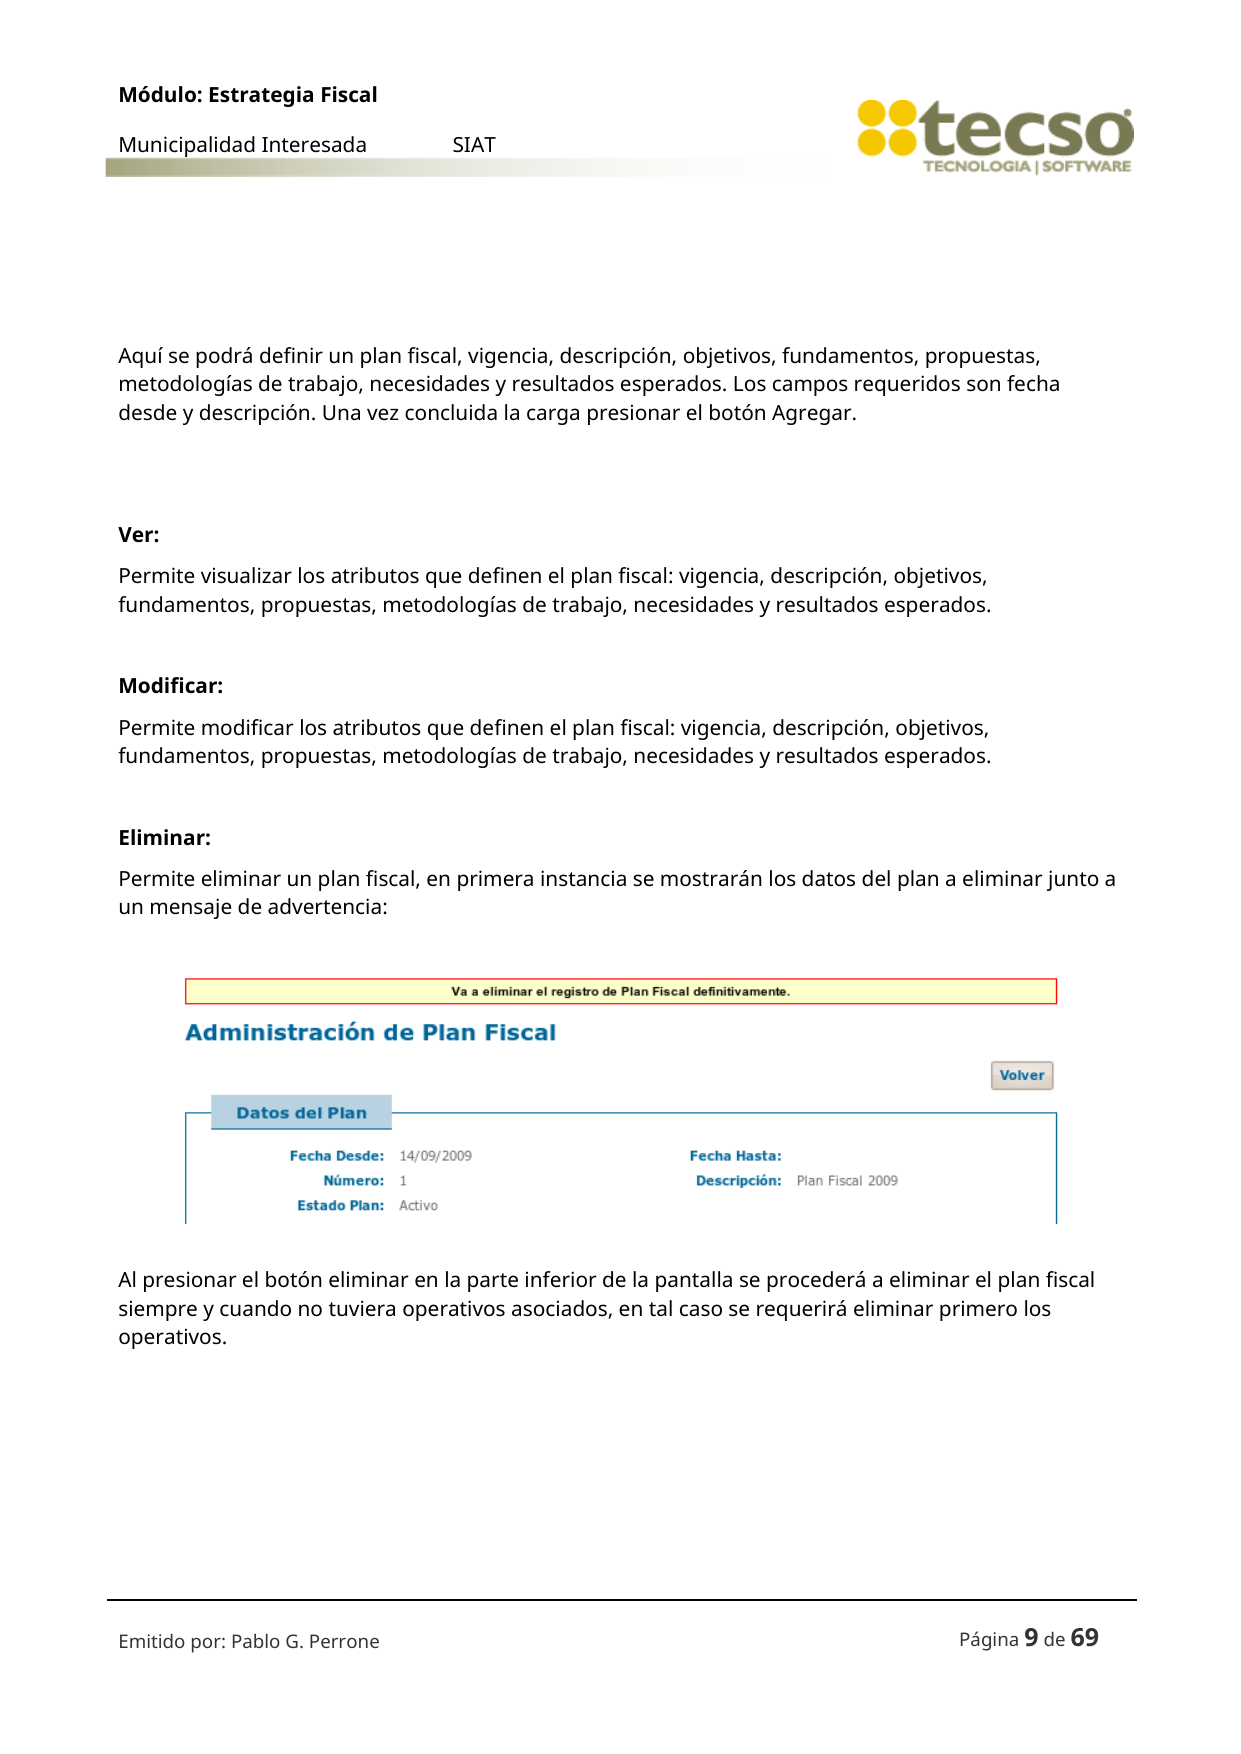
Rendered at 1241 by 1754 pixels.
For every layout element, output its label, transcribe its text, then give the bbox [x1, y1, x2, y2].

text Permite eliminar un plan fiscal, en primera instancia se mostrarán los datos del plan a eliminar junto a un mensaje de advertencia: [118, 864, 1122, 921]
text Modificar: [118, 672, 1122, 700]
text Ver: [118, 520, 1122, 549]
text Permite modificar los atributos que definen el plan fiscal: vigencia, descripción, objetivos, fundamentos, propuestas, metodologías de trabajo, necesidades y resultados esperados. [118, 713, 1122, 769]
text Aquí se podrá definir un plan fiscal, vigencia, descripción, objetivos, fundamentos, propuestas, metodologías de trabajo, necesidades y resultados esperados. Los campos requeridos son fecha desde y descripción. Una vez concluida la carga presionar el botón Agregar. [118, 341, 1122, 426]
picture [105, 100, 1134, 177]
text Al presionar el botón eliminar en la parte inferior de la pantalla se procederá a eliminar el plan fiscal siempre y cuando no tuviera operativos asociados, en tal caso se requerirá eliminar primero los operativos. [118, 1266, 1122, 1351]
picture [169, 966, 1071, 1224]
text Eliminar: [118, 823, 1122, 851]
text Permite visualizar los atributos que definen el plan fiscal: vigencia, descripción, objetivos, fundamentos, propuestas, metodologías de trabajo, necesidades y resultados esperados. [118, 561, 1122, 618]
